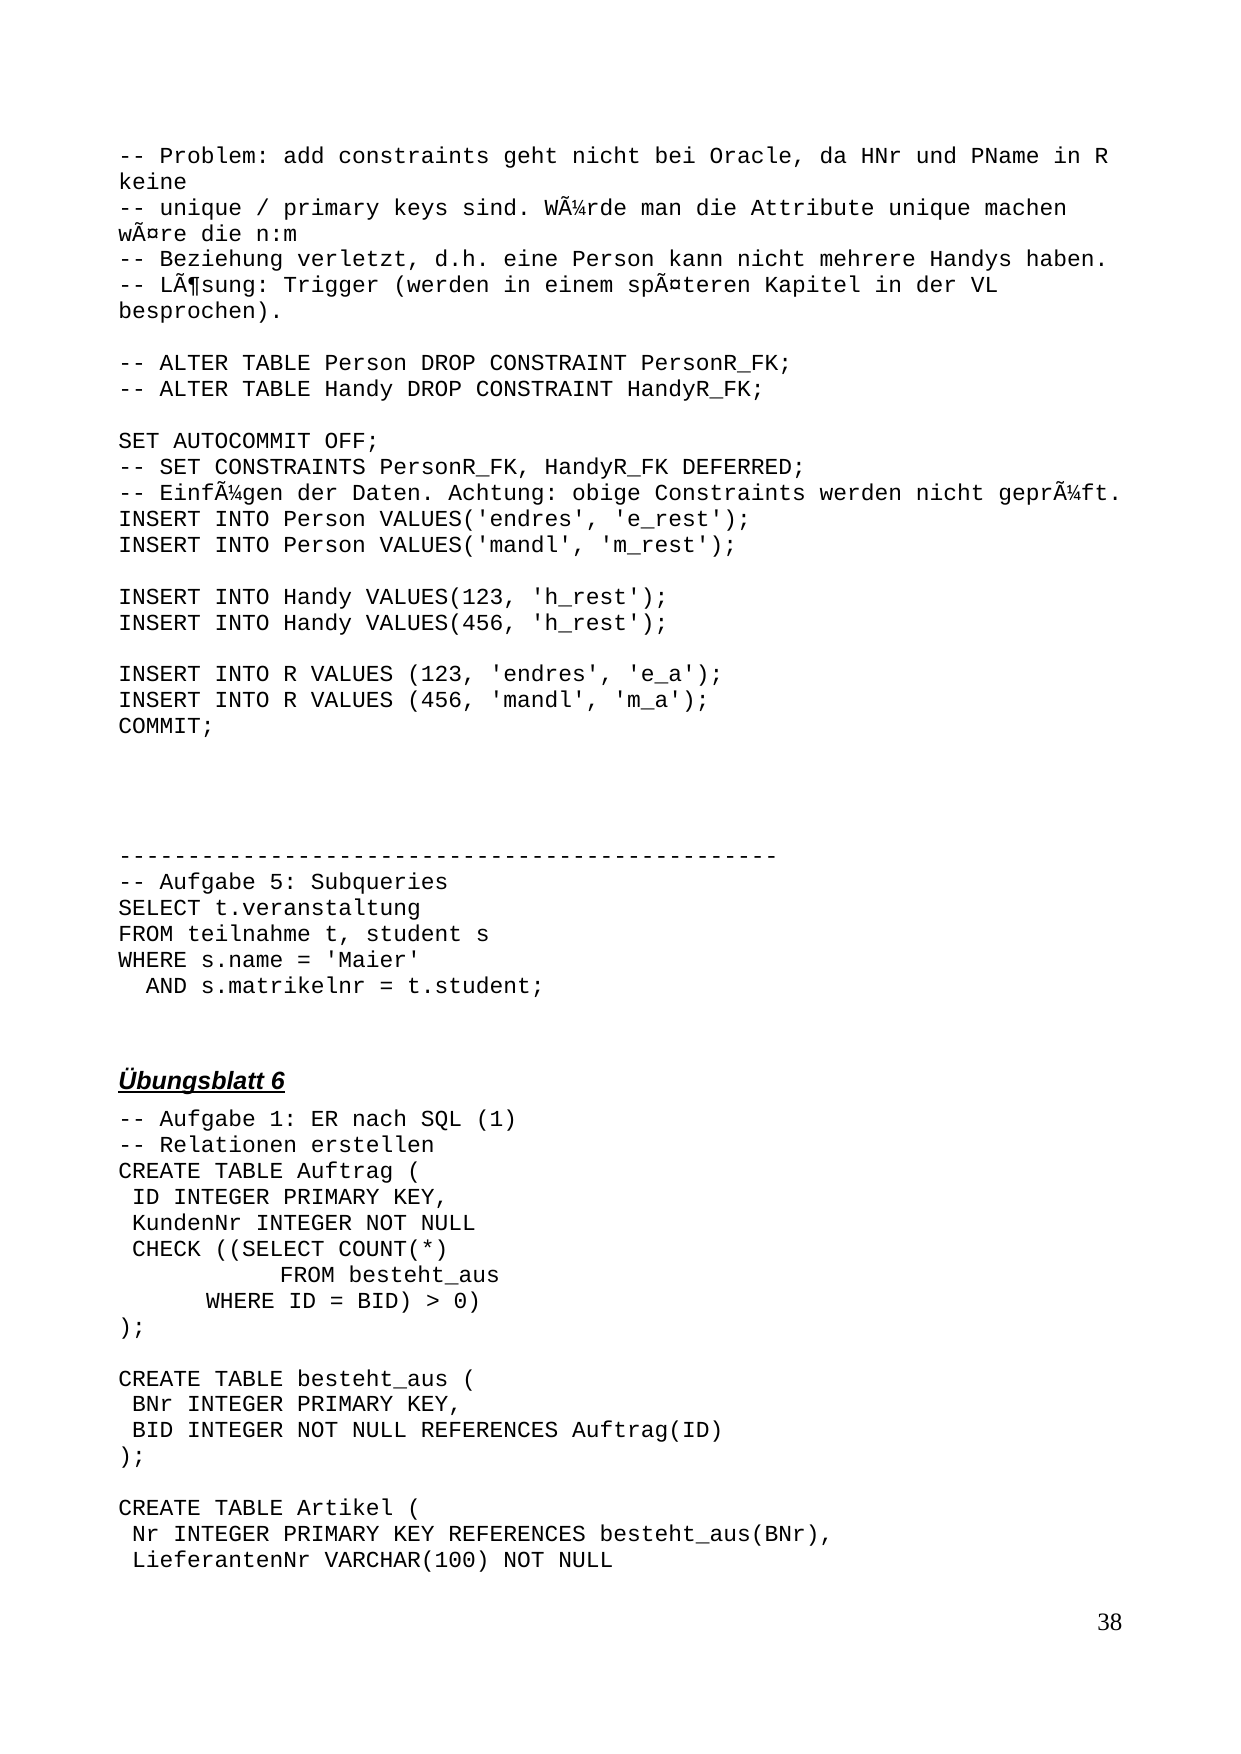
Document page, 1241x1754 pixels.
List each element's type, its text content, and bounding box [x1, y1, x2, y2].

text CHECK ((SELECT COUNT(*) [118, 1237, 1122, 1263]
text INSERT INTO R VALUES (456, 'mandl', 'm_a'); [118, 689, 1122, 715]
text INSERT INTO Person VALUES('mandl', 'm_rest'); [118, 533, 1122, 559]
text -- Relationen erstellen [118, 1133, 1122, 1159]
text AND s.matrikelnr = t.student; [118, 974, 1122, 1000]
text ID INTEGER PRIMARY KEY, [118, 1185, 1122, 1211]
text WHERE s.name = 'Maier' [118, 948, 1122, 974]
text SET AUTOCOMMIT OFF; [118, 429, 1122, 455]
text CREATE TABLE Artikel ( [118, 1497, 1122, 1522]
subtitle Übungsblatt 6 [118, 1066, 1122, 1095]
text INSERT INTO Handy VALUES(456, 'h_rest'); [118, 611, 1122, 637]
text BID INTEGER NOT NULL REFERENCES Auftrag(ID) [118, 1419, 1122, 1445]
text FROM besteht_aus [118, 1263, 1122, 1289]
text -- ALTER TABLE Person DROP CONSTRAINT PersonR_FK; [118, 352, 1122, 377]
text INSERT INTO R VALUES (123, 'endres', 'e_a'); [118, 663, 1122, 689]
text ); [118, 1315, 1122, 1341]
text KundenNr INTEGER NOT NULL [118, 1211, 1122, 1237]
text SELECT t.veranstaltung [118, 896, 1122, 922]
text -- unique / primary keys sind. WÃ¼rde man die Attribute unique machen wÃ¤re die n:m [118, 196, 1122, 248]
text -- EinfÃ¼gen der Daten. Achtung: obige Constraints werden nicht geprÃ¼ft. [118, 481, 1122, 507]
text -- Aufgabe 1: ER nach SQL (1) [118, 1107, 1122, 1133]
text CREATE TABLE besteht_aus ( [118, 1367, 1122, 1393]
text INSERT INTO Handy VALUES(123, 'h_rest'); [118, 585, 1122, 611]
text BNr INTEGER PRIMARY KEY, [118, 1393, 1122, 1419]
text ); [118, 1445, 1122, 1471]
text COMMIT; [118, 715, 1122, 741]
text INSERT INTO Person VALUES('endres', 'e_rest'); [118, 507, 1122, 533]
text -- ALTER TABLE Handy DROP CONSTRAINT HandyR_FK; [118, 377, 1122, 403]
text LieferantenNr VARCHAR(100) NOT NULL [118, 1548, 1122, 1574]
text ------------------------------------------------ [118, 844, 1122, 870]
text -- Problem: add constraints geht nicht bei Oracle, da HNr und PName in R keine [118, 144, 1122, 196]
text FROM teilnahme t, student s [118, 922, 1122, 948]
text -- Aufgabe 5: Subqueries [118, 870, 1122, 896]
text Nr INTEGER PRIMARY KEY REFERENCES besteht_aus(BNr), [118, 1522, 1122, 1548]
text -- SET CONSTRAINTS PersonR_FK, HandyR_FK DEFERRED; [118, 455, 1122, 481]
text WHERE ID = BID) > 0) [118, 1289, 1122, 1315]
text -- LÃ¶sung: Trigger (werden in einem spÃ¤teren Kapitel in der VL besprochen). [118, 274, 1122, 326]
text -- Beziehung verletzt, d.h. eine Person kann nicht mehrere Handys haben. [118, 248, 1122, 274]
text CREATE TABLE Auftrag ( [118, 1159, 1122, 1185]
